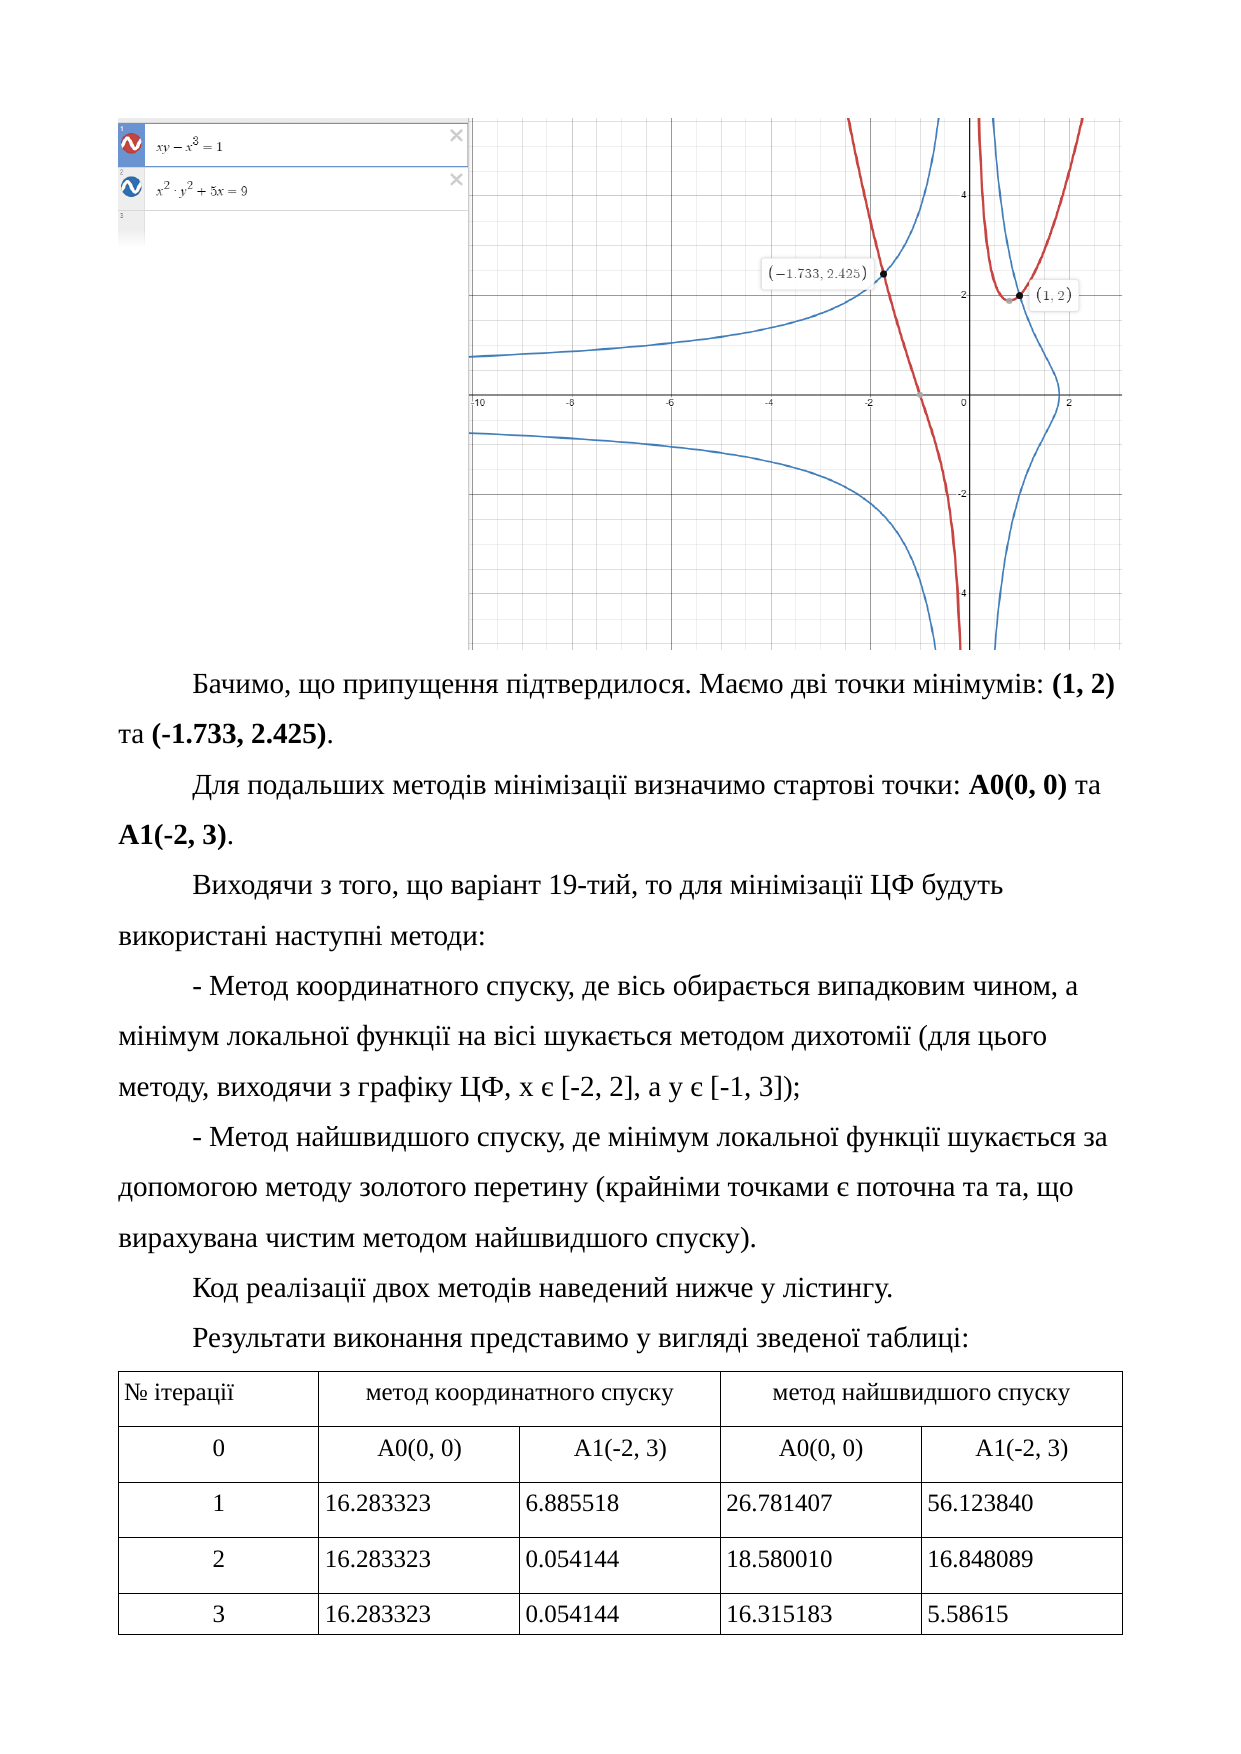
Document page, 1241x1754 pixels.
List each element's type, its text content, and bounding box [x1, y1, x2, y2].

table_cell A1(-2, 3) [520, 1427, 720, 1482]
table_cell 16.315183 [721, 1594, 921, 1634]
table_cell 16.283323 [319, 1538, 519, 1593]
table_cell 0.054144 [520, 1538, 720, 1593]
text - Метод координатного спуску, де вісь обирається випадковим чином, а мінімум локальної функції на вісі шукається методом дихотомії (для цього методу, виходячи з графіку ЦФ, x є [-2, 2], а y є [-1, 3]); [118, 968, 1122, 1102]
table_cell 0 [119, 1427, 318, 1482]
table_cell 26.781407 [721, 1483, 921, 1537]
text - Метод найшвидшого спуску, де мінімум локальної функції шукається за допомогою методу золотого перетину (крайніми точками є поточна та та, що вирахувана чистим методом найшвидшого спуску). [118, 1119, 1122, 1253]
table_cell A0(0, 0) [319, 1427, 519, 1482]
table_cell 18.580010 [721, 1538, 921, 1593]
table_cell 5.58615 [922, 1594, 1122, 1634]
table_cell 3 [119, 1594, 318, 1634]
table_cell A0(0, 0) [721, 1427, 921, 1482]
table_header метод найшвидшого спуску [721, 1372, 1122, 1426]
table_cell A1(-2, 3) [922, 1427, 1122, 1482]
table_cell 16.283323 [319, 1594, 519, 1634]
text Результати виконання представимо у вигляді зведеної таблиці: [118, 1320, 1122, 1354]
table_cell 1 [119, 1483, 318, 1537]
text Виходячи з того, що варіант 19-тий, то для мінімізації ЦФ будуть використані наступні методи: [118, 867, 1122, 951]
table_cell 16.848089 [922, 1538, 1122, 1593]
table_cell 0.054144 [520, 1594, 720, 1634]
table_cell 16.283323 [319, 1483, 519, 1537]
table_header метод координатного спуску [319, 1372, 720, 1426]
table_cell 2 [119, 1538, 318, 1593]
text Для подальших методів мінімізації визначимо стартові точки: А0(0, 0) та А1(-2, 3). [118, 767, 1122, 851]
text Бачимо, що припущення підтвердилося. Маємо дві точки мінімумів: (1, 2) та (-1.733, 2.425). [118, 650, 1122, 750]
table_cell 56.123840 [922, 1483, 1122, 1537]
text Код реалізації двох методів наведений нижче у лістингу. [118, 1270, 1122, 1303]
table_header № ітерації [119, 1372, 318, 1426]
picture [118, 118, 1123, 650]
table_cell 6.885518 [520, 1483, 720, 1537]
